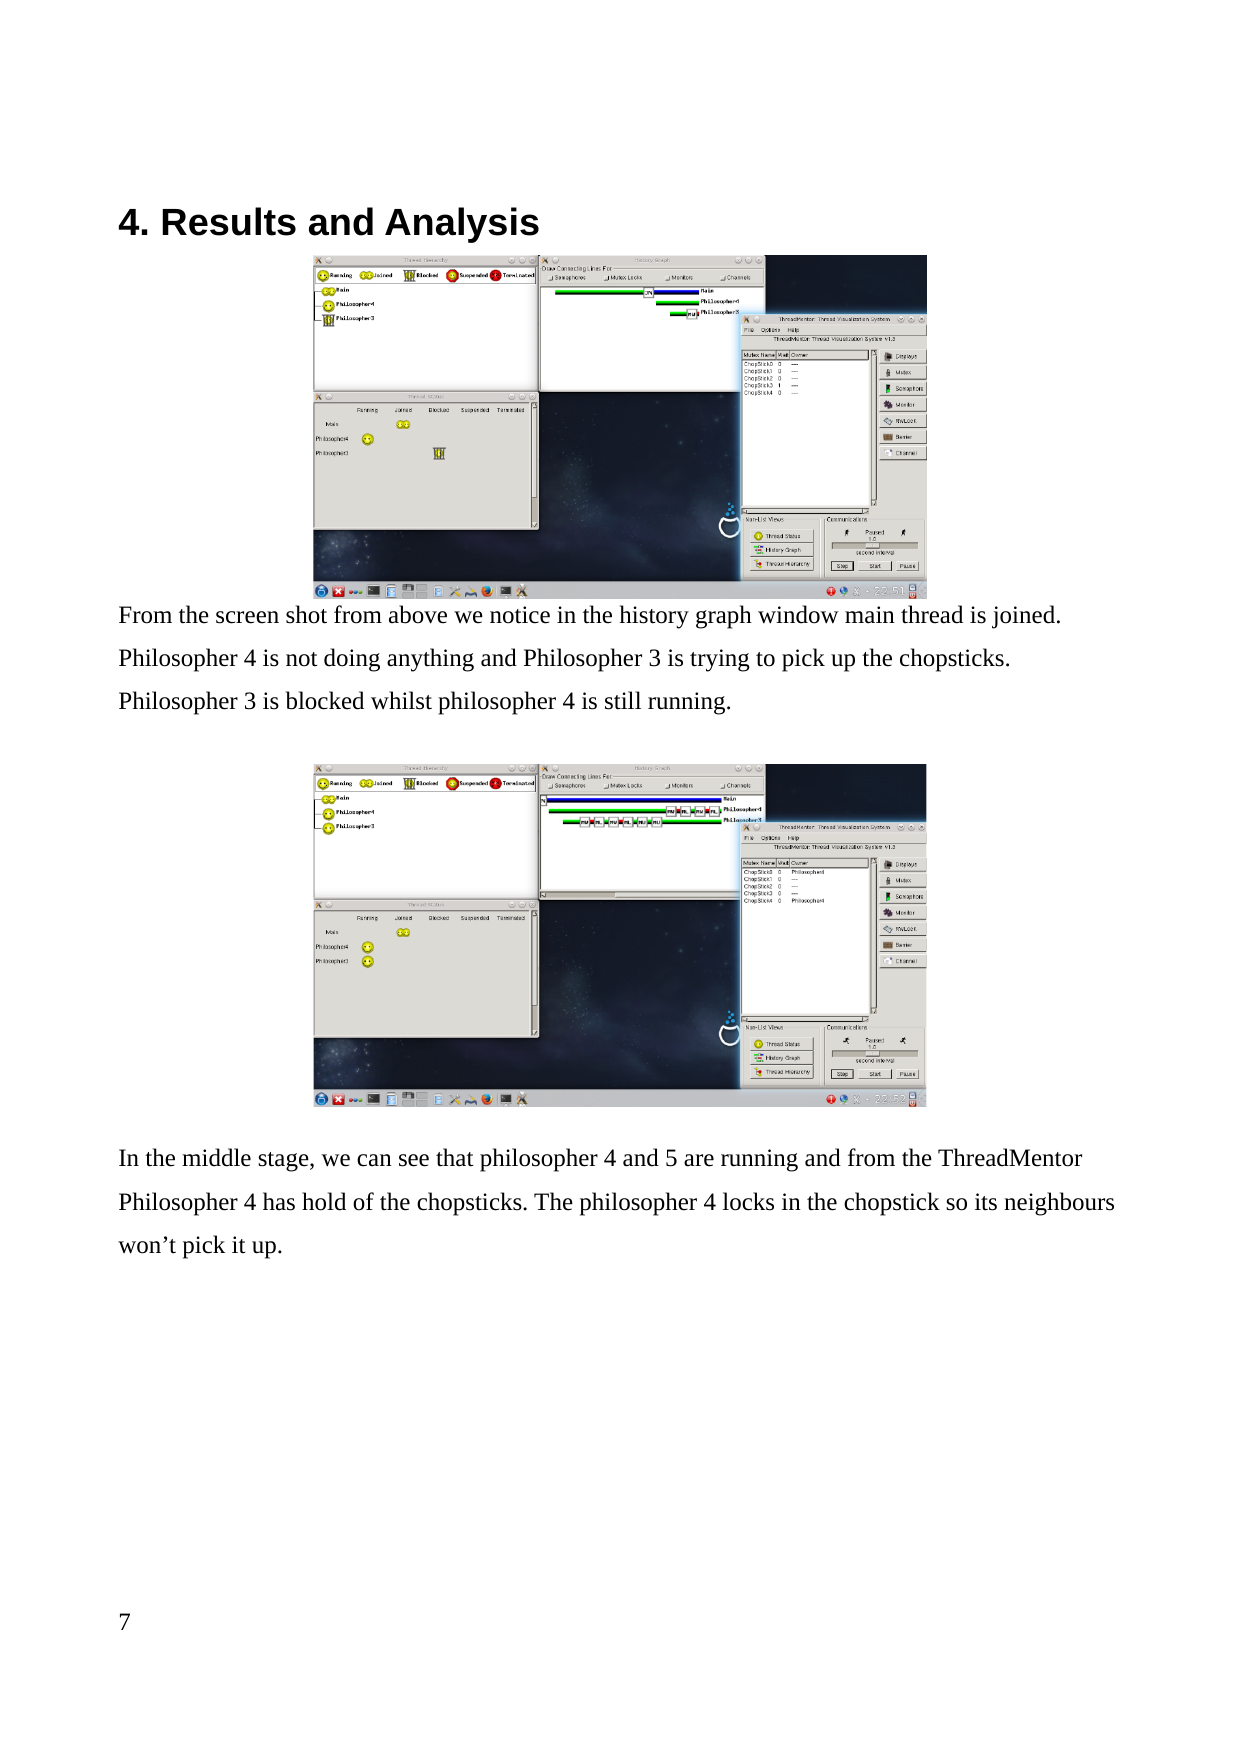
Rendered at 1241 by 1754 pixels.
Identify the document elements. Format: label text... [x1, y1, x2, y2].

picture [313, 764, 927, 1107]
text From the screen shot from above we notice in the history graph window main thread is joined. Philosopher 4 is not doing anything and Philosopher 3 is trying to pick up the chopsticks. Philosopher 3 is blocked whilst philosopher 4 is still running. [118, 600, 1122, 715]
text In the middle stage, we can see that philosopher 4 and 5 are running and from the ThreadMentor Philosopher 4 has hold of the chopsticks. The philosopher 4 locks in the chopstick so its neighbours won’t pick it up. [118, 1143, 1122, 1258]
picture [313, 255, 927, 599]
subtitle 4. Results and Analysis [118, 199, 1122, 243]
